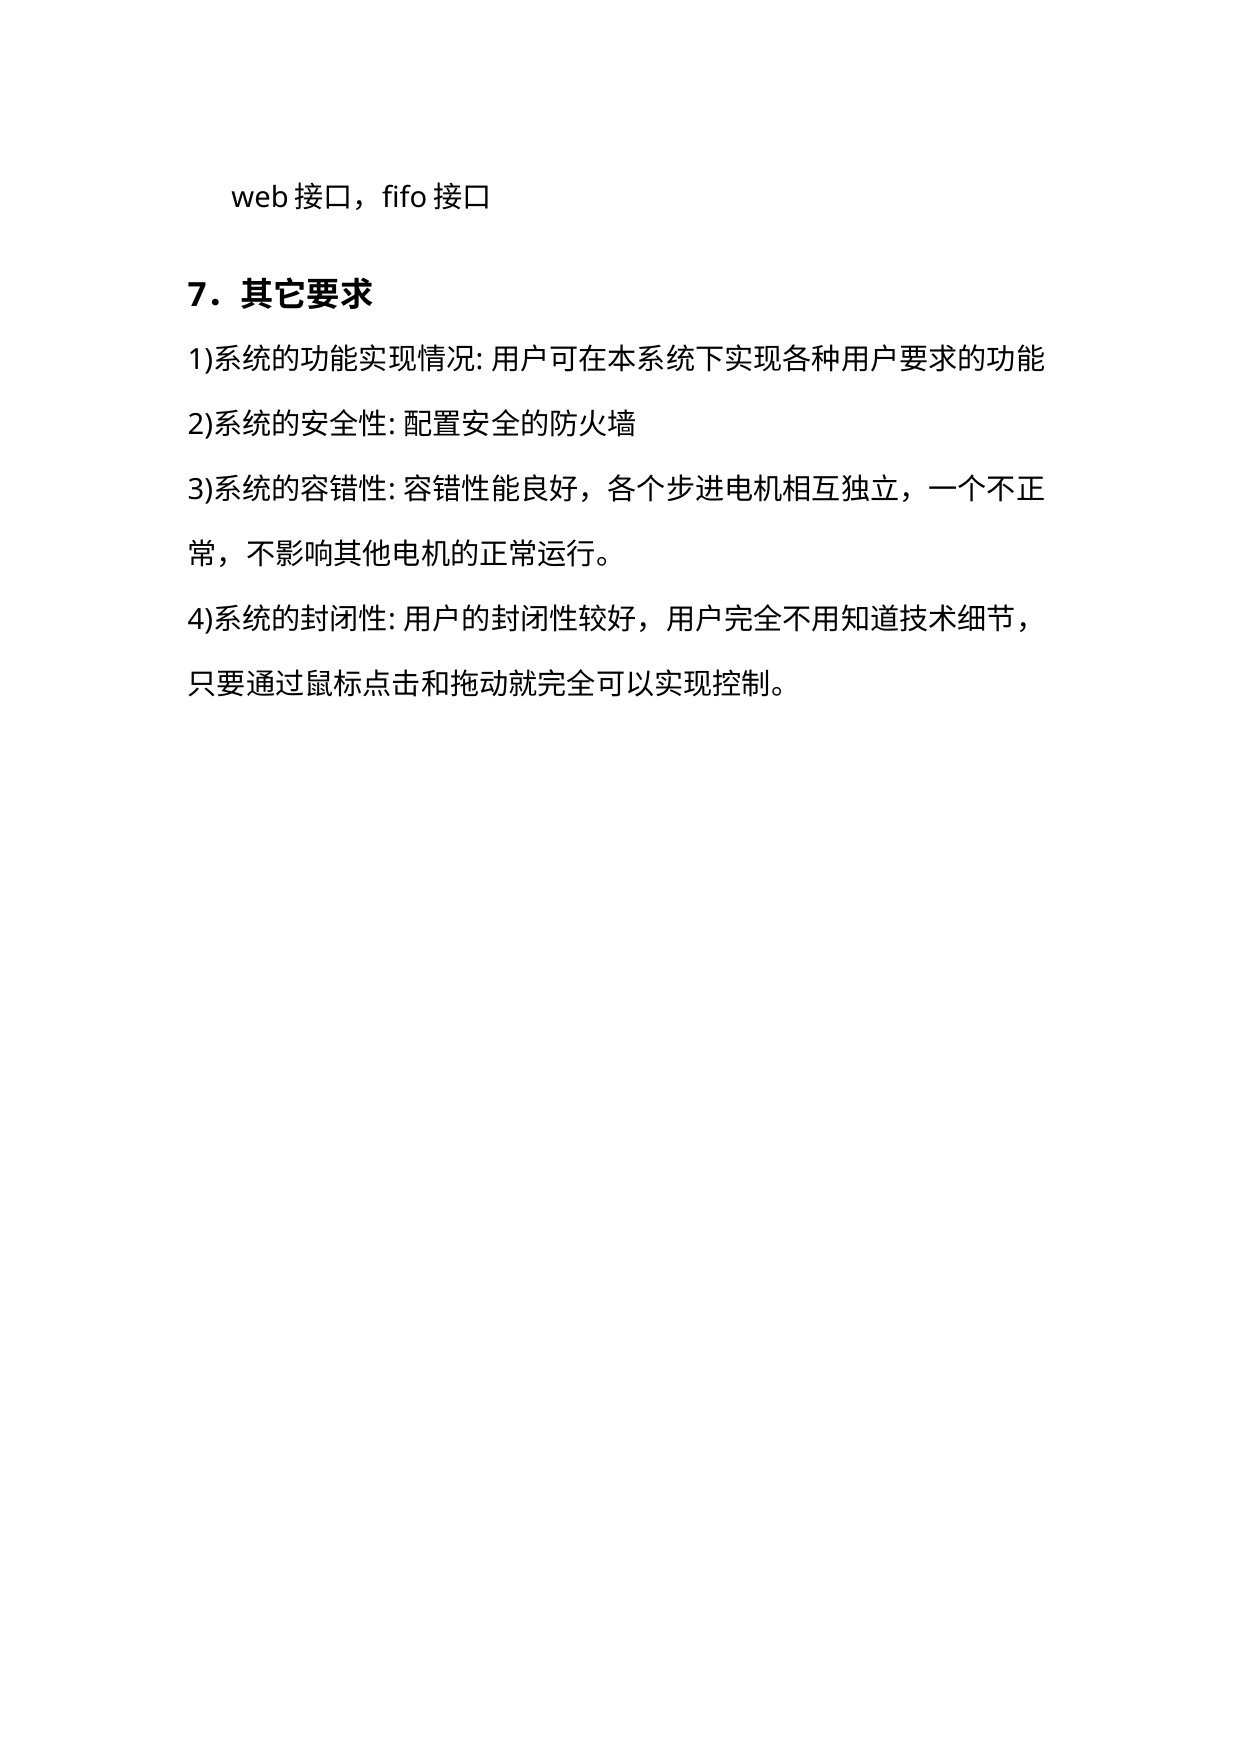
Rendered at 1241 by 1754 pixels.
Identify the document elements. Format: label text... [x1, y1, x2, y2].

text 1)系统的功能实现情况: 用户可在本系统下实现各种用户要求的功能 [187, 324, 1053, 389]
text 7．其它要求 [187, 259, 1053, 324]
text 2)系统的安全性: 配置安全的防火墙 [187, 389, 1053, 454]
text 3)系统的容错性: 容错性能良好，各个步进电机相互独立，一个不正常，不影响其他电机的正常运行。 [187, 454, 1053, 584]
text 4)系统的封闭性: 用户的封闭性较好，用户完全不用知道技术细节，只要通过鼠标点击和拖动就完全可以实现控制。 [187, 584, 1053, 714]
text web接口，fifo接口 [187, 162, 1053, 227]
